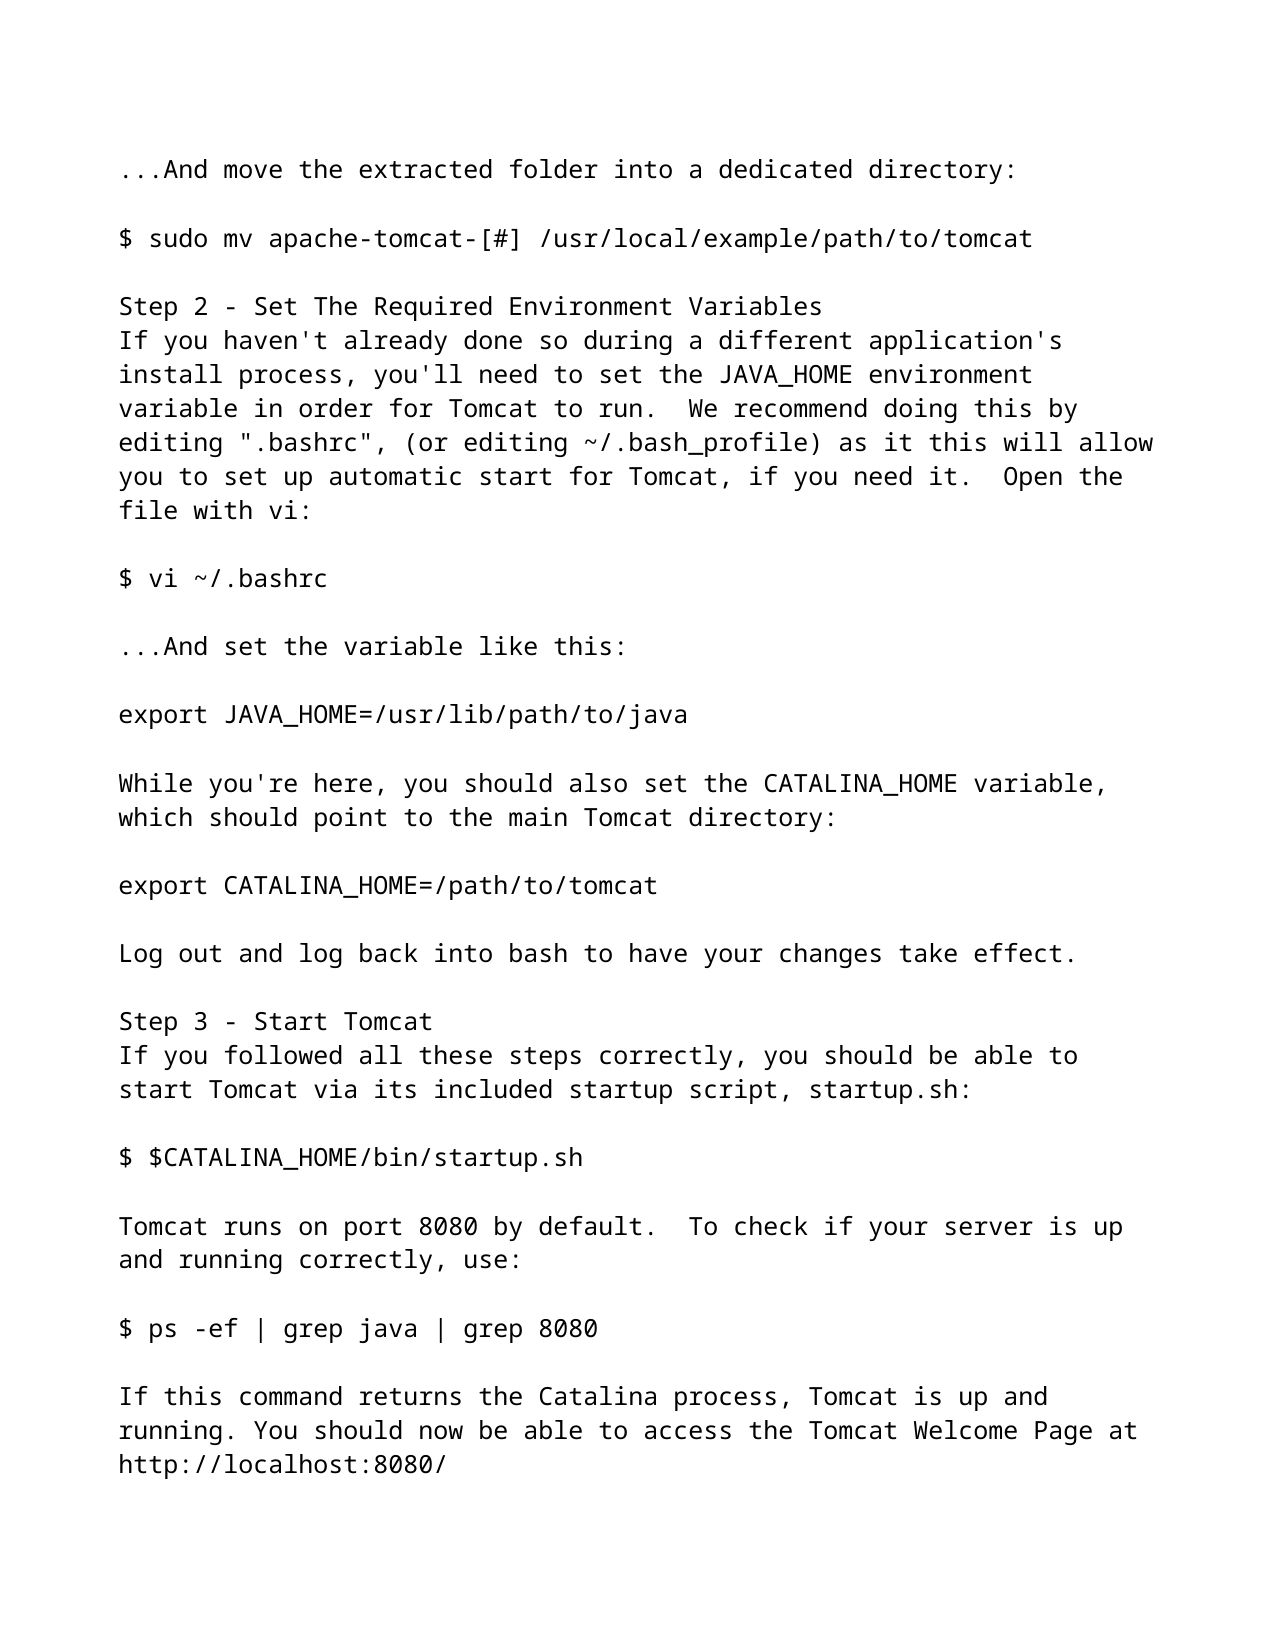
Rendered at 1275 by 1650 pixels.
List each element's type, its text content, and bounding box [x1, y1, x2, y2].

text $ $CATALINA_HOME/bin/startup.sh [118, 1140, 1157, 1174]
text Tomcat runs on port 8080 by default. To check if your server is up and running correctly, use: [118, 1208, 1157, 1276]
text ...And move the extracted folder into a dedicated directory: [118, 152, 1157, 186]
text Step 3 - Start Tomcat [118, 1004, 1157, 1038]
text $ sudo mv apache-tomcat-[#] /usr/local/example/path/to/tomcat [118, 220, 1157, 254]
text export JAVA_HOME=/usr/lib/path/to/java [118, 697, 1157, 731]
text ...And set the variable like this: [118, 629, 1157, 663]
text If this command returns the Catalina process, Tomcat is up and running. You should now be able to access the Tomcat Welcome Page at http://localhost:8080/ [118, 1378, 1157, 1481]
text Step 2 - Set The Required Environment Variables [118, 288, 1157, 322]
text $ vi ~/.bashrc [118, 561, 1157, 595]
text Log out and log back into bash to have your changes take effect. [118, 936, 1157, 970]
text export CATALINA_HOME=/path/to/tomcat [118, 867, 1157, 902]
text If you followed all these steps correctly, you should be able to start Tomcat via its included startup script, startup.sh: [118, 1038, 1157, 1106]
text While you're here, you should also set the CATALINA_HOME variable, which should point to the main Tomcat directory: [118, 765, 1157, 833]
text $ ps -ef | grep java | grep 8080 [118, 1310, 1157, 1344]
text If you haven't already done so during a different application's install process, you'll need to set the JAVA_HOME environment variable in order for Tomcat to run. We recommend doing this by editing ".bashrc", (or editing ~/.bash_profile) as it this will allow you to set up automatic start for Tomcat, if you need it. Open the file with vi: [118, 322, 1157, 527]
